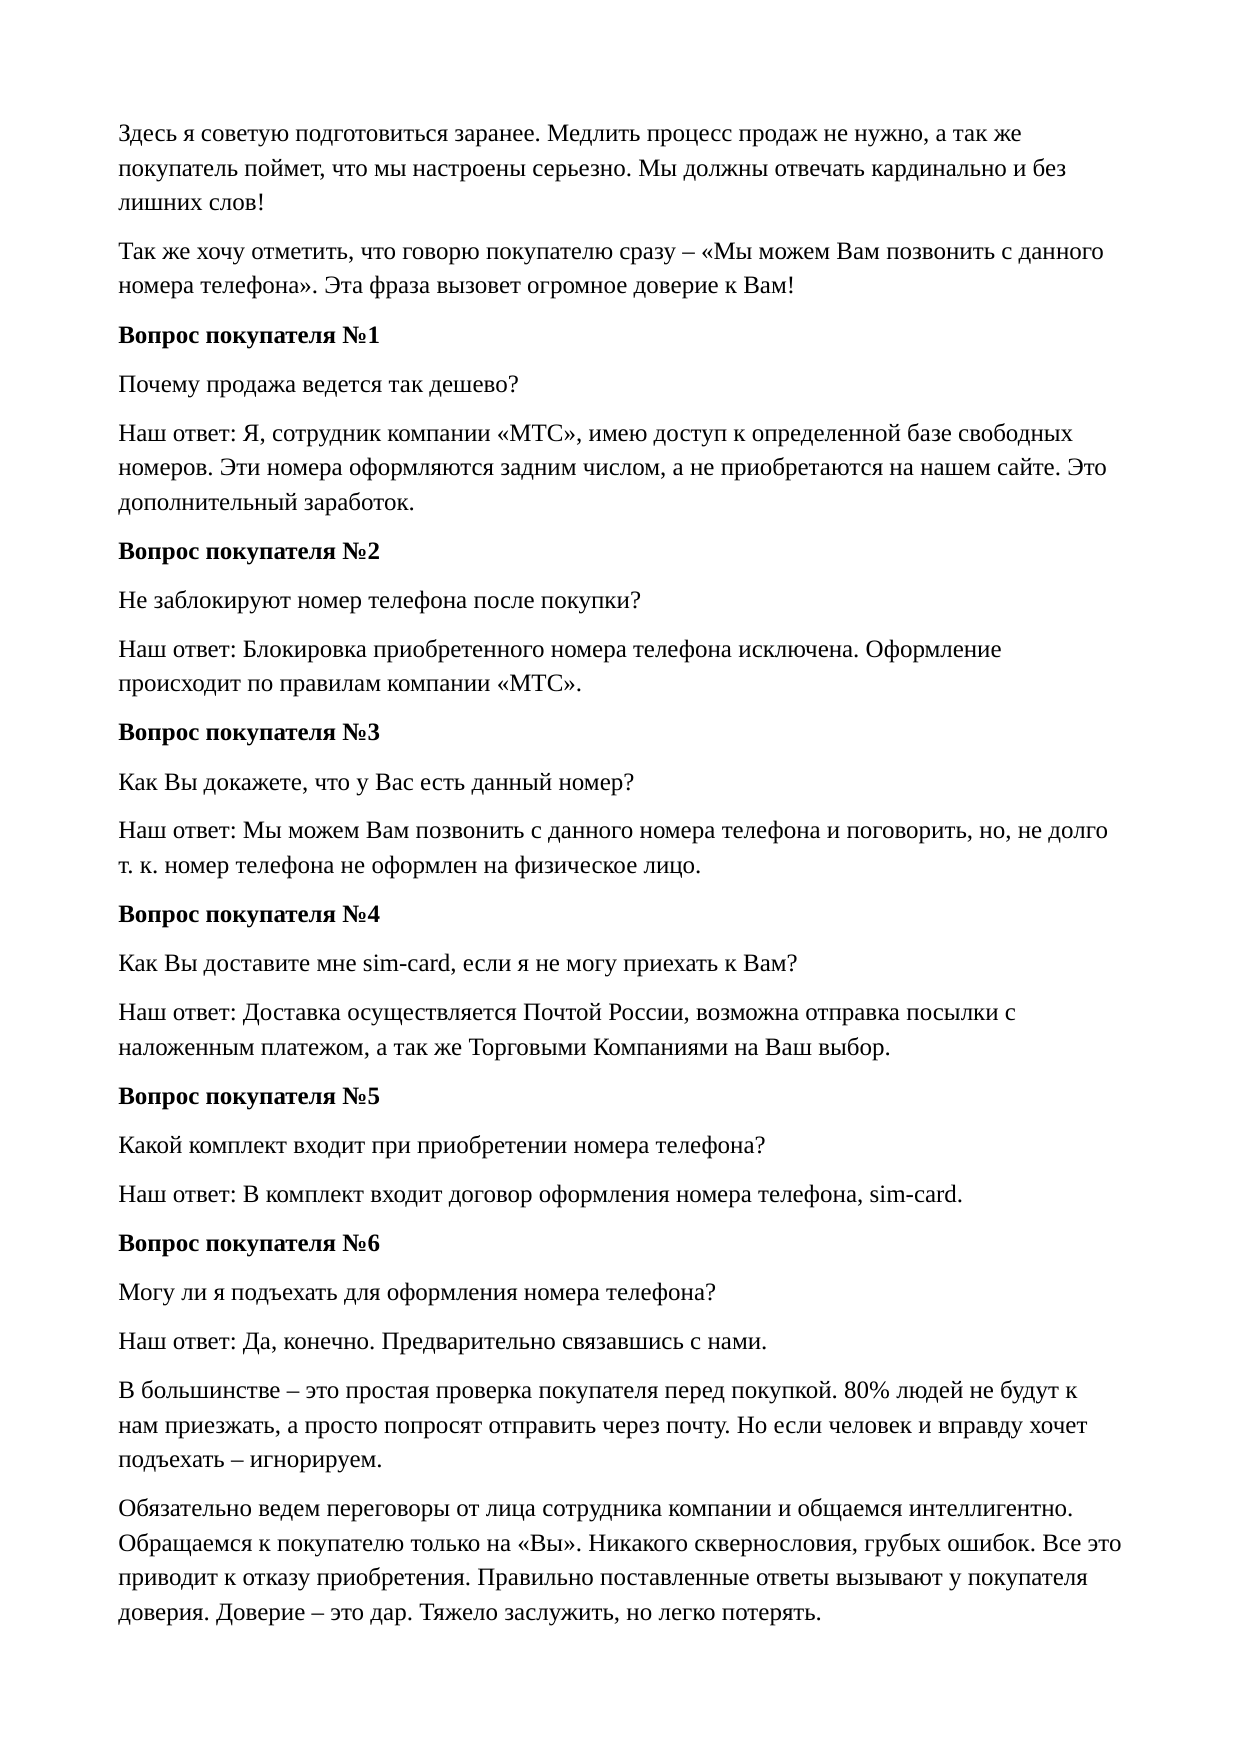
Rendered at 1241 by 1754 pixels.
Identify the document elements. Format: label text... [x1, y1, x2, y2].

text Как Вы доставите мне sim-card, если я не могу приехать к Вам? [118, 948, 1122, 977]
text Наш ответ: Да, конечно. Предварительно связавшись с нами. [118, 1326, 1122, 1355]
text Вопрос покупателя №4 [118, 899, 1122, 928]
text Наш ответ: Доставка осуществляется Почтой России, возможна отправка посылки с наложенным платежом, а так же Торговыми Компаниями на Ваш выбор. [118, 997, 1122, 1061]
text Так же хочу отметить, что говорю покупателю сразу – «Мы можем Вам позвонить с данного номера телефона». Эта фраза вызовет огромное доверие к Вам! [118, 236, 1122, 299]
text Вопрос покупателя №5 [118, 1081, 1122, 1109]
text Не заблокируют номер телефона после покупки? [118, 585, 1122, 614]
text Почему продажа ведется так дешево? [118, 369, 1122, 397]
text Наш ответ: Мы можем Вам позвонить с данного номера телефона и поговорить, но, не долго т. к. номер телефона не оформлен на физическое лицо. [118, 816, 1122, 879]
text Наш ответ: В комплект входит договор оформления номера телефона, sim-card. [118, 1179, 1122, 1208]
text Вопрос покупателя №3 [118, 717, 1122, 746]
text Вопрос покупателя №6 [118, 1228, 1122, 1257]
text Наш ответ: Блокировка приобретенного номера телефона исключена. Оформление происходит по правилам компании «МТС». [118, 634, 1122, 697]
text В большинстве – это простая проверка покупателя перед покупкой. 80% людей не будут к нам приезжать, а просто попросят отправить через почту. Но если человек и вправду хочет подъехать – игнорируем. [118, 1375, 1122, 1473]
text Здесь я советую подготовиться заранее. Медлить процесс продаж не нужно, а так же покупатель поймет, что мы настроены серьезно. Мы должны отвечать кардинально и без лишних слов! [118, 118, 1122, 216]
text Какой комплект входит при приобретении номера телефона? [118, 1130, 1122, 1159]
text Вопрос покупателя №1 [118, 320, 1122, 348]
text Вопрос покупателя №2 [118, 536, 1122, 564]
text Как Вы докажете, что у Вас есть данный номер? [118, 767, 1122, 795]
text Могу ли я подъехать для оформления номера телефона? [118, 1277, 1122, 1306]
text Обязательно ведем переговоры от лица сотрудника компании и общаемся интеллигентно. Обращаемся к покупателю только на «Вы». Никакого сквернословия, грубых ошибок. Все это приводит к отказу приобретения. Правильно поставленные ответы вызывают у покупателя доверия. Доверие – это дар. Тяжело заслужить, но легко потерять. [118, 1493, 1122, 1625]
text Наш ответ: Я, сотрудник компании «МТС», имею доступ к определенной базе свободных номеров. Эти номера оформляются задним числом, а не приобретаются на нашем сайте. Это дополнительный заработок. [118, 418, 1122, 516]
